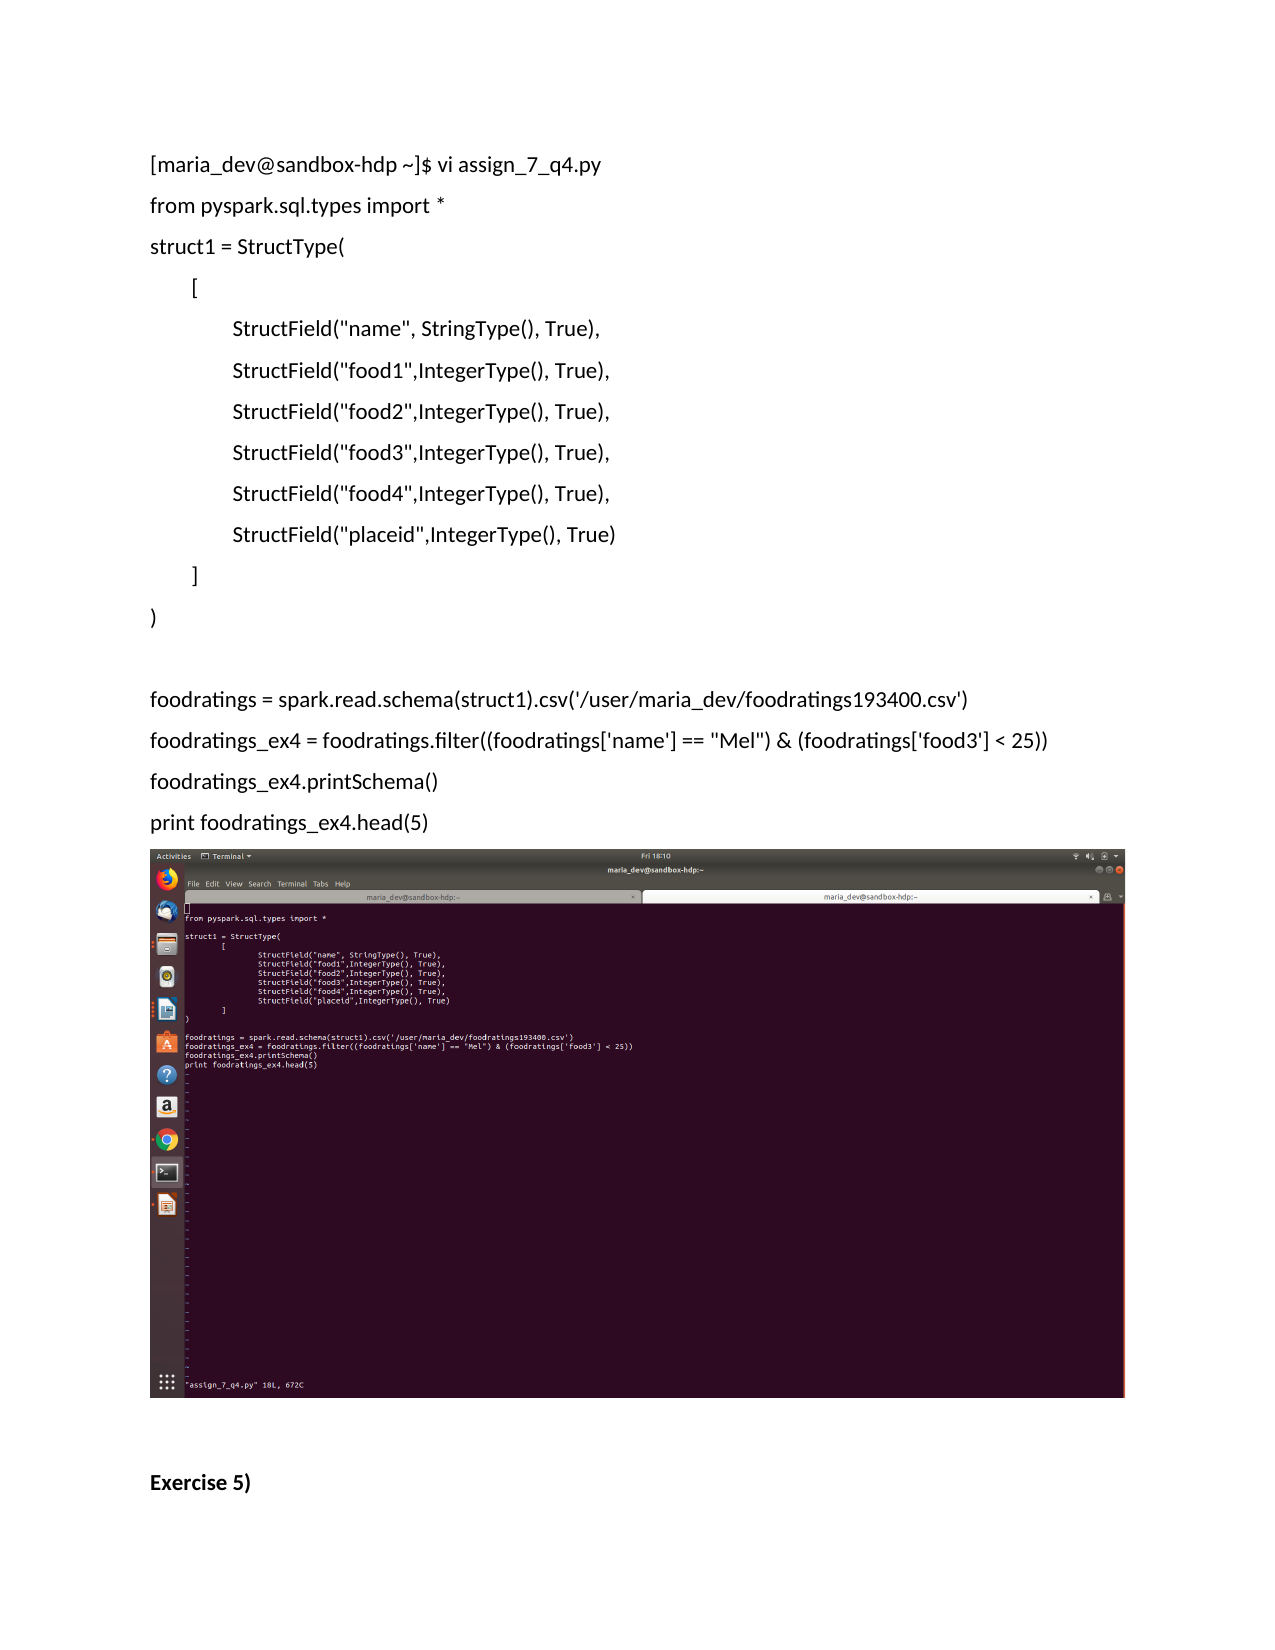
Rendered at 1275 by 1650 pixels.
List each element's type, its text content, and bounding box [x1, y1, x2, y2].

picture [150, 849, 1125, 1398]
text StructField("food3",IntegerType(), True), [150, 438, 1125, 466]
text [ [150, 273, 1125, 301]
text ] [150, 561, 1125, 589]
text print foodratings_ex4.head(5) [150, 808, 1125, 836]
text Exercise 5) [150, 1468, 1125, 1496]
text StructField("name", StringType(), True), [150, 314, 1125, 343]
text foodratings_ex4.printSchema() [150, 767, 1125, 795]
text foodratings_ex4 = foodratings.filter((foodratings['name'] == "Mel") & (foodratings['food3'] < 25)) [150, 726, 1125, 754]
text struct1 = StructType( [150, 232, 1125, 260]
text StructField("food1",IntegerType(), True), [150, 356, 1125, 384]
text StructField("food2",IntegerType(), True), [150, 397, 1125, 425]
text StructField("food4",IntegerType(), True), [150, 479, 1125, 507]
text StructField("placeid",IntegerType(), True) [150, 520, 1125, 548]
text foodratings = spark.read.schema(struct1).csv('/user/maria_dev/foodratings193400.csv') [150, 685, 1125, 713]
text from pyspark.sql.types import * [150, 191, 1125, 219]
text ) [150, 603, 1125, 631]
text [maria_dev@sandbox-hdp ~]$ vi assign_7_q4.py [150, 150, 1125, 178]
